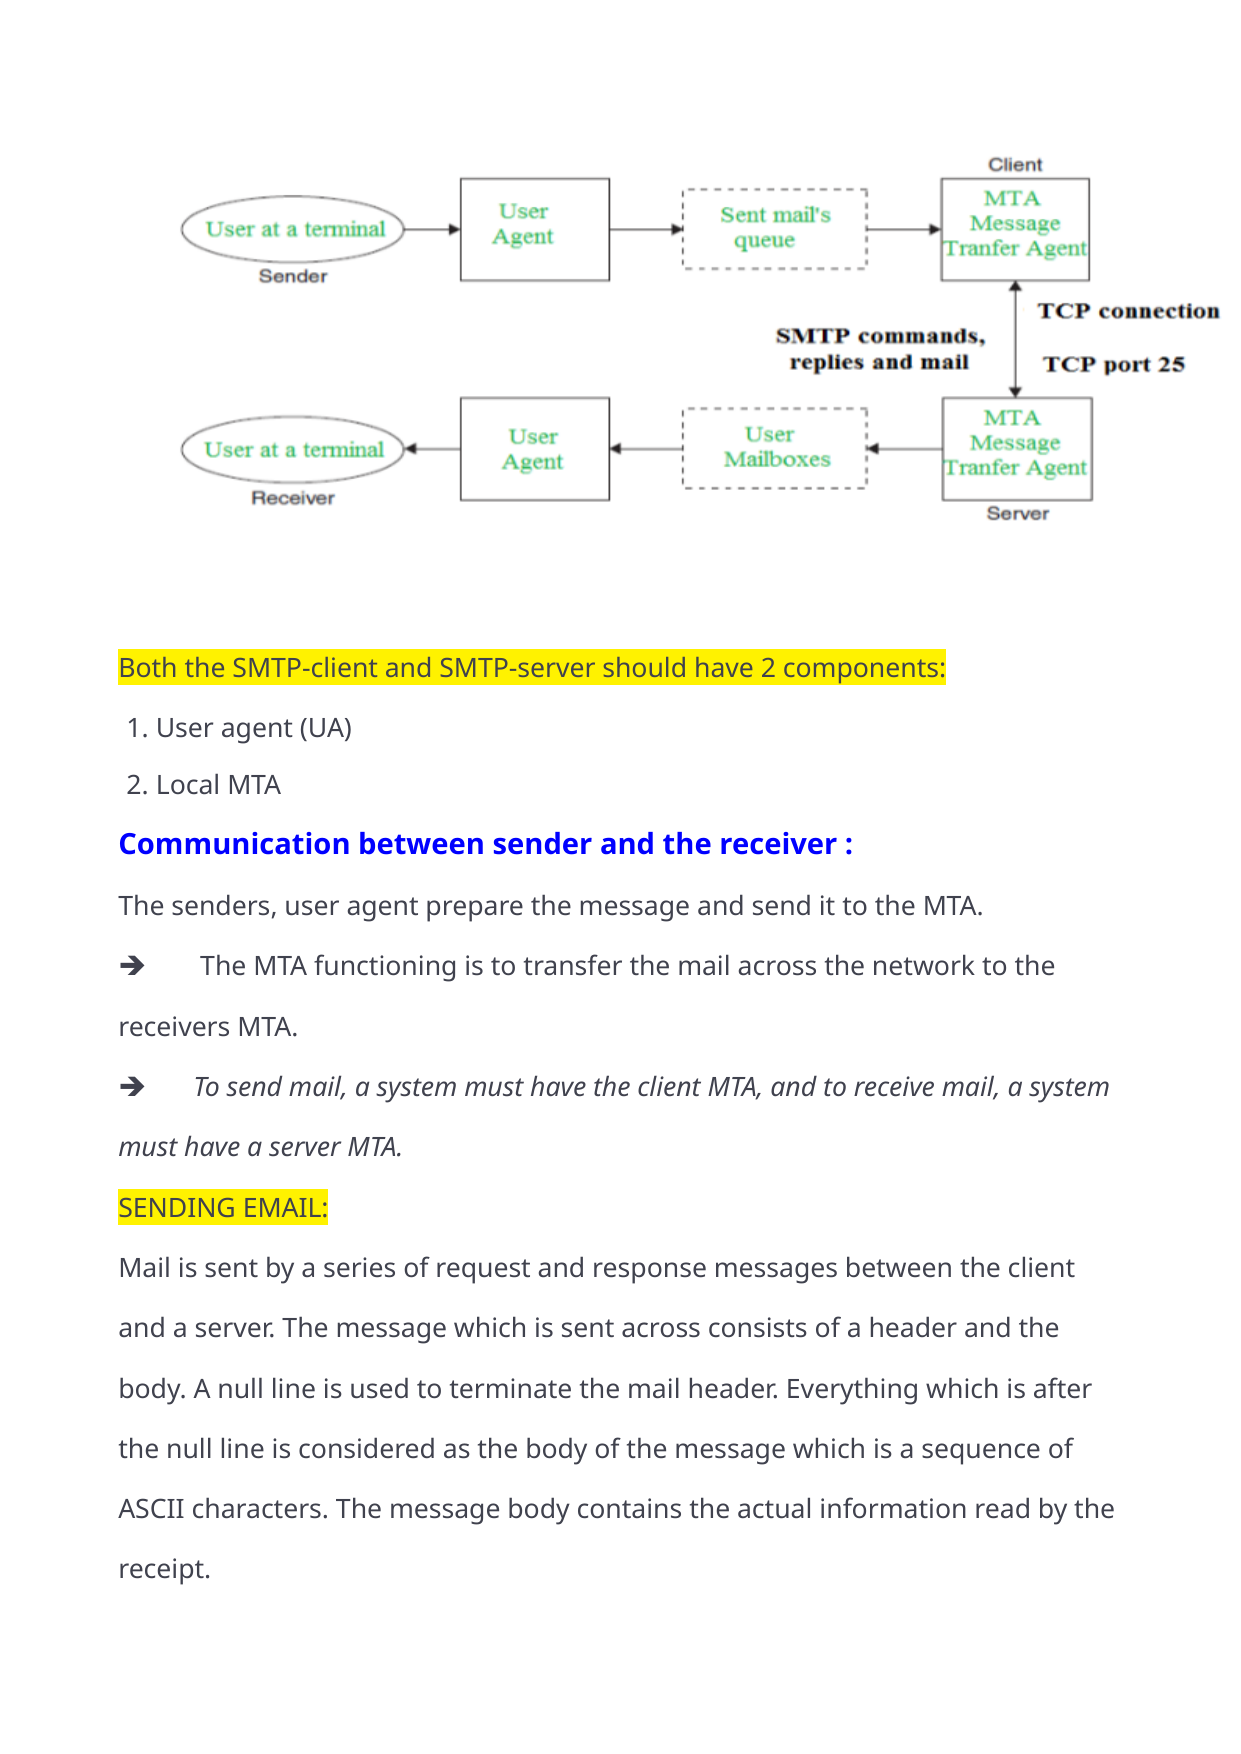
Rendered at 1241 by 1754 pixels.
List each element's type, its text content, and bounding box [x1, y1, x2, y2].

list The MTA functioning is to transfer the mail across the network to the receivers MTA. [118, 947, 1122, 1044]
picture [118, 118, 1241, 587]
list Communication between sender and the receiver : The senders, user agent prepare the message and send it to the MTA. [118, 823, 1122, 923]
list To send mail, a system must have the client MTA, and to receive mail, a system must have a server MTA. [118, 1068, 1122, 1164]
list Local MTA [156, 766, 1122, 802]
list User agent (UA) [156, 709, 1122, 745]
text SENDING EMAIL: Mail is sent by a series of request and response messages between the client and a server. The message which is sent across consists of a header and the body. A null line is used to terminate the mail header. Everything which is after the null line is considered as the body of the message which is a sequence of ASCII characters. The message body contains the actual information read by the receipt. [118, 1189, 1122, 1587]
text Both the SMTP-client and SMTP-server should have 2 components: [118, 649, 1122, 685]
